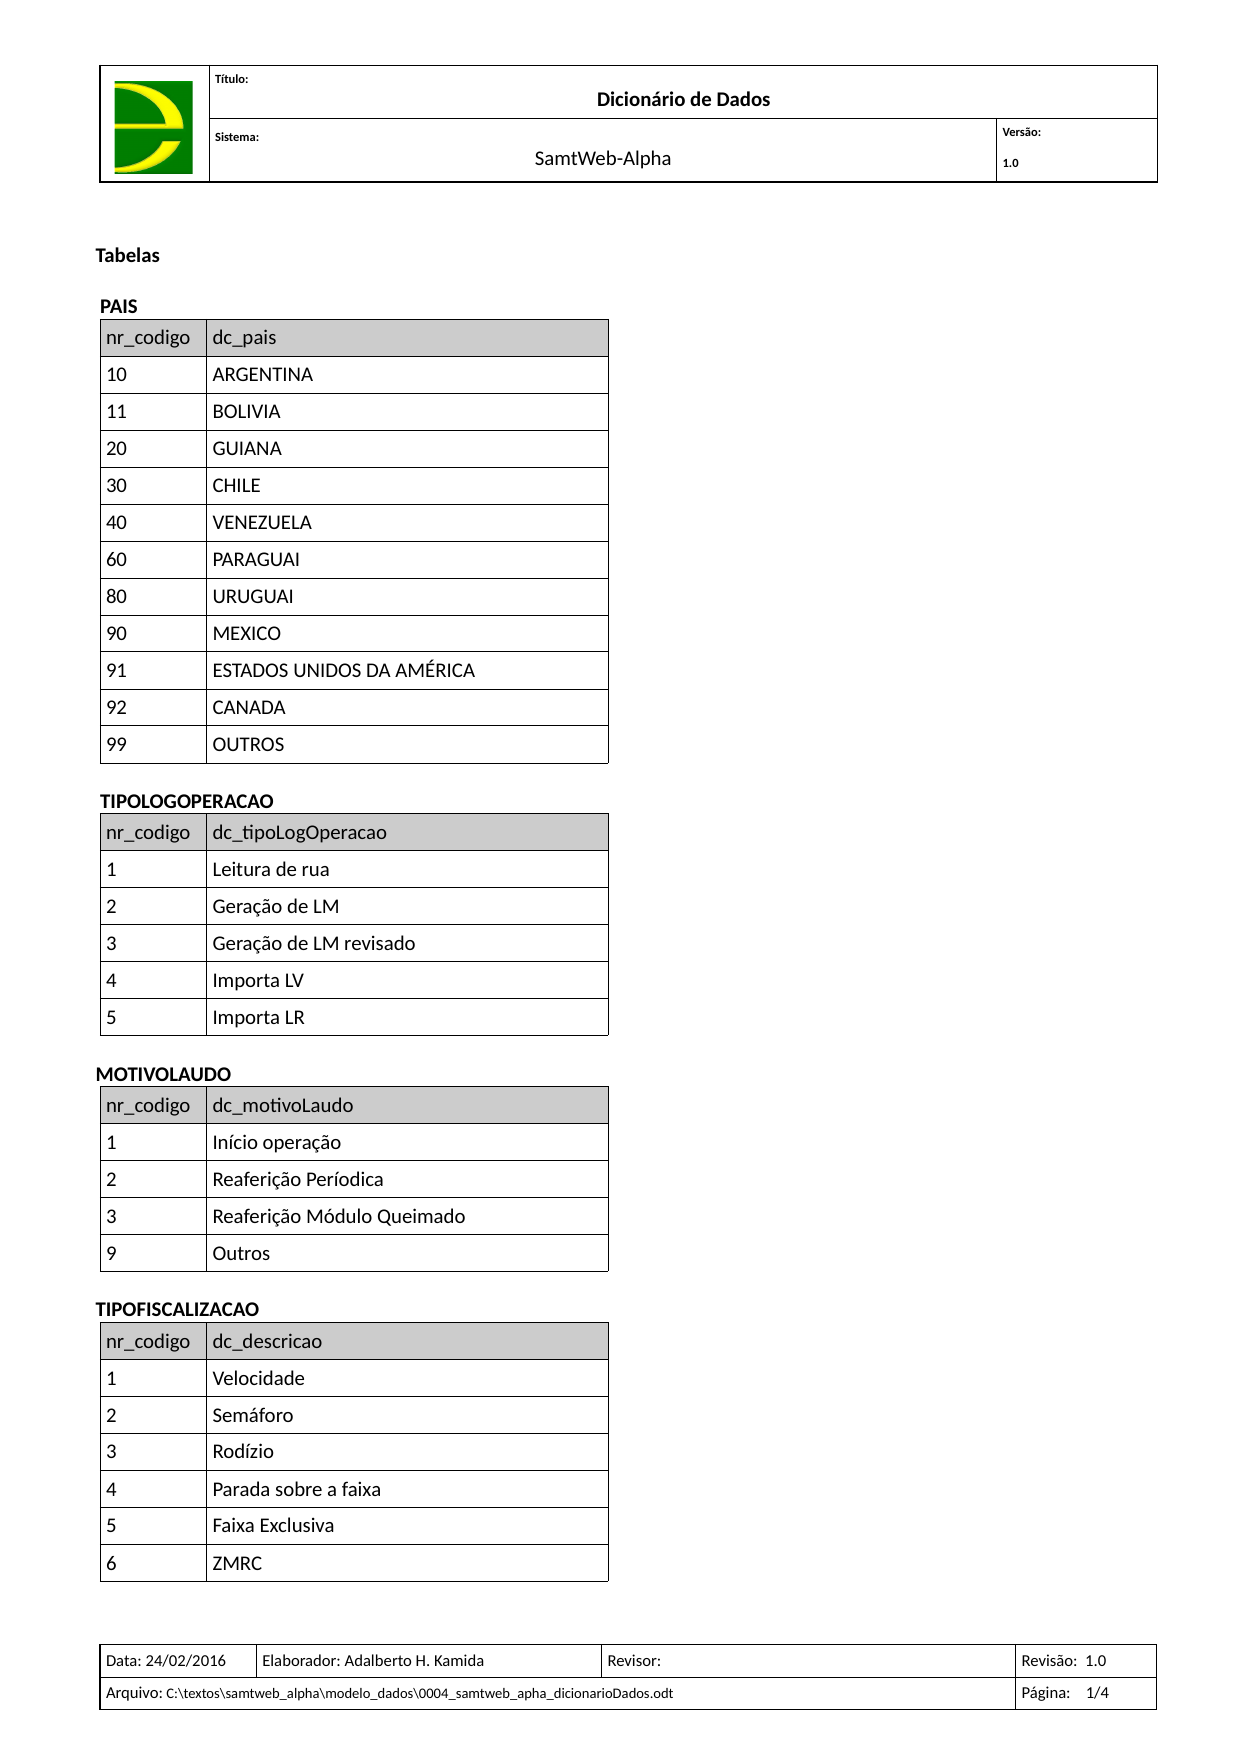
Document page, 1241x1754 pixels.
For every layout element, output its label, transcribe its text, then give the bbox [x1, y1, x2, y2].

table_cell 6 [101, 1545, 206, 1581]
table_cell 3 [101, 925, 206, 961]
table_cell 1 [101, 851, 206, 887]
table_cell 91 [101, 652, 206, 688]
table_cell 10 [101, 357, 206, 393]
table_cell Importa LV [207, 962, 608, 998]
table_cell 9 [101, 1235, 206, 1271]
table_header nr_codigo [101, 1323, 206, 1359]
table_cell ARGENTINA [207, 357, 608, 393]
text MOTIVOLAUDO [95, 1061, 1158, 1086]
table_cell Velocidade [207, 1360, 608, 1396]
table_cell PARAGUAI [207, 542, 608, 577]
table_cell 1 [101, 1360, 206, 1396]
table_cell 2 [101, 888, 206, 924]
table_cell Reaferição Períodica [207, 1161, 608, 1197]
text TIPOFISCALIZACAO [95, 1297, 1158, 1322]
list Tabelas [95, 242, 1158, 268]
table_cell Leitura de rua [207, 851, 608, 887]
table_cell 40 [101, 505, 206, 541]
table_header dc_pais [207, 320, 608, 356]
table_cell 2 [101, 1161, 206, 1197]
table_header nr_codigo [101, 320, 206, 356]
table_cell Parada sobre a faixa [207, 1471, 608, 1507]
table_header dc_descricao [207, 1323, 608, 1359]
text PAIS [100, 293, 1158, 319]
table_cell ZMRC [207, 1545, 608, 1581]
table_cell 60 [101, 542, 206, 577]
text TIPOLOGOPERACAO [100, 788, 1158, 813]
table_cell Início operação [207, 1124, 608, 1160]
table_cell 5 [101, 1508, 206, 1544]
table_cell 90 [101, 616, 206, 651]
table_cell 3 [101, 1198, 206, 1234]
table_header dc_tipoLogOperacao [207, 814, 608, 850]
table_cell OUTROS [207, 726, 608, 762]
table_cell Semáforo [207, 1397, 608, 1433]
table_cell 2 [101, 1397, 206, 1433]
table_cell 4 [101, 1471, 206, 1507]
table_cell Geração de LM [207, 888, 608, 924]
table_cell 5 [101, 999, 206, 1035]
table_cell Importa LR [207, 999, 608, 1035]
table_cell CANADA [207, 690, 608, 725]
table_cell 80 [101, 579, 206, 614]
table_cell 99 [101, 726, 206, 762]
table_cell 92 [101, 690, 206, 725]
table_cell Geração de LM revisado [207, 925, 608, 961]
table_cell URUGUAI [207, 579, 608, 614]
table_cell GUIANA [207, 431, 608, 467]
table_cell Rodízio [207, 1434, 608, 1470]
table_cell ESTADOS UNIDOS DA AMÉRICA [207, 652, 608, 688]
table_cell 4 [101, 962, 206, 998]
table_cell BOLIVIA [207, 394, 608, 429]
table_cell VENEZUELA [207, 505, 608, 541]
table_cell Reaferição Módulo Queimado [207, 1198, 608, 1234]
table_cell MEXICO [207, 616, 608, 651]
table_header nr_codigo [101, 814, 206, 850]
table_cell Outros [207, 1235, 608, 1271]
table_cell 11 [101, 394, 206, 429]
table_cell 20 [101, 431, 206, 467]
table_cell 3 [101, 1434, 206, 1470]
table_header dc_motivoLaudo [207, 1087, 608, 1123]
table_cell Faixa Exclusiva [207, 1508, 608, 1544]
table_header nr_codigo [101, 1087, 206, 1123]
table_cell 1 [101, 1124, 206, 1160]
table_cell CHILE [207, 468, 608, 503]
picture [114, 81, 193, 174]
table_cell 30 [101, 468, 206, 503]
